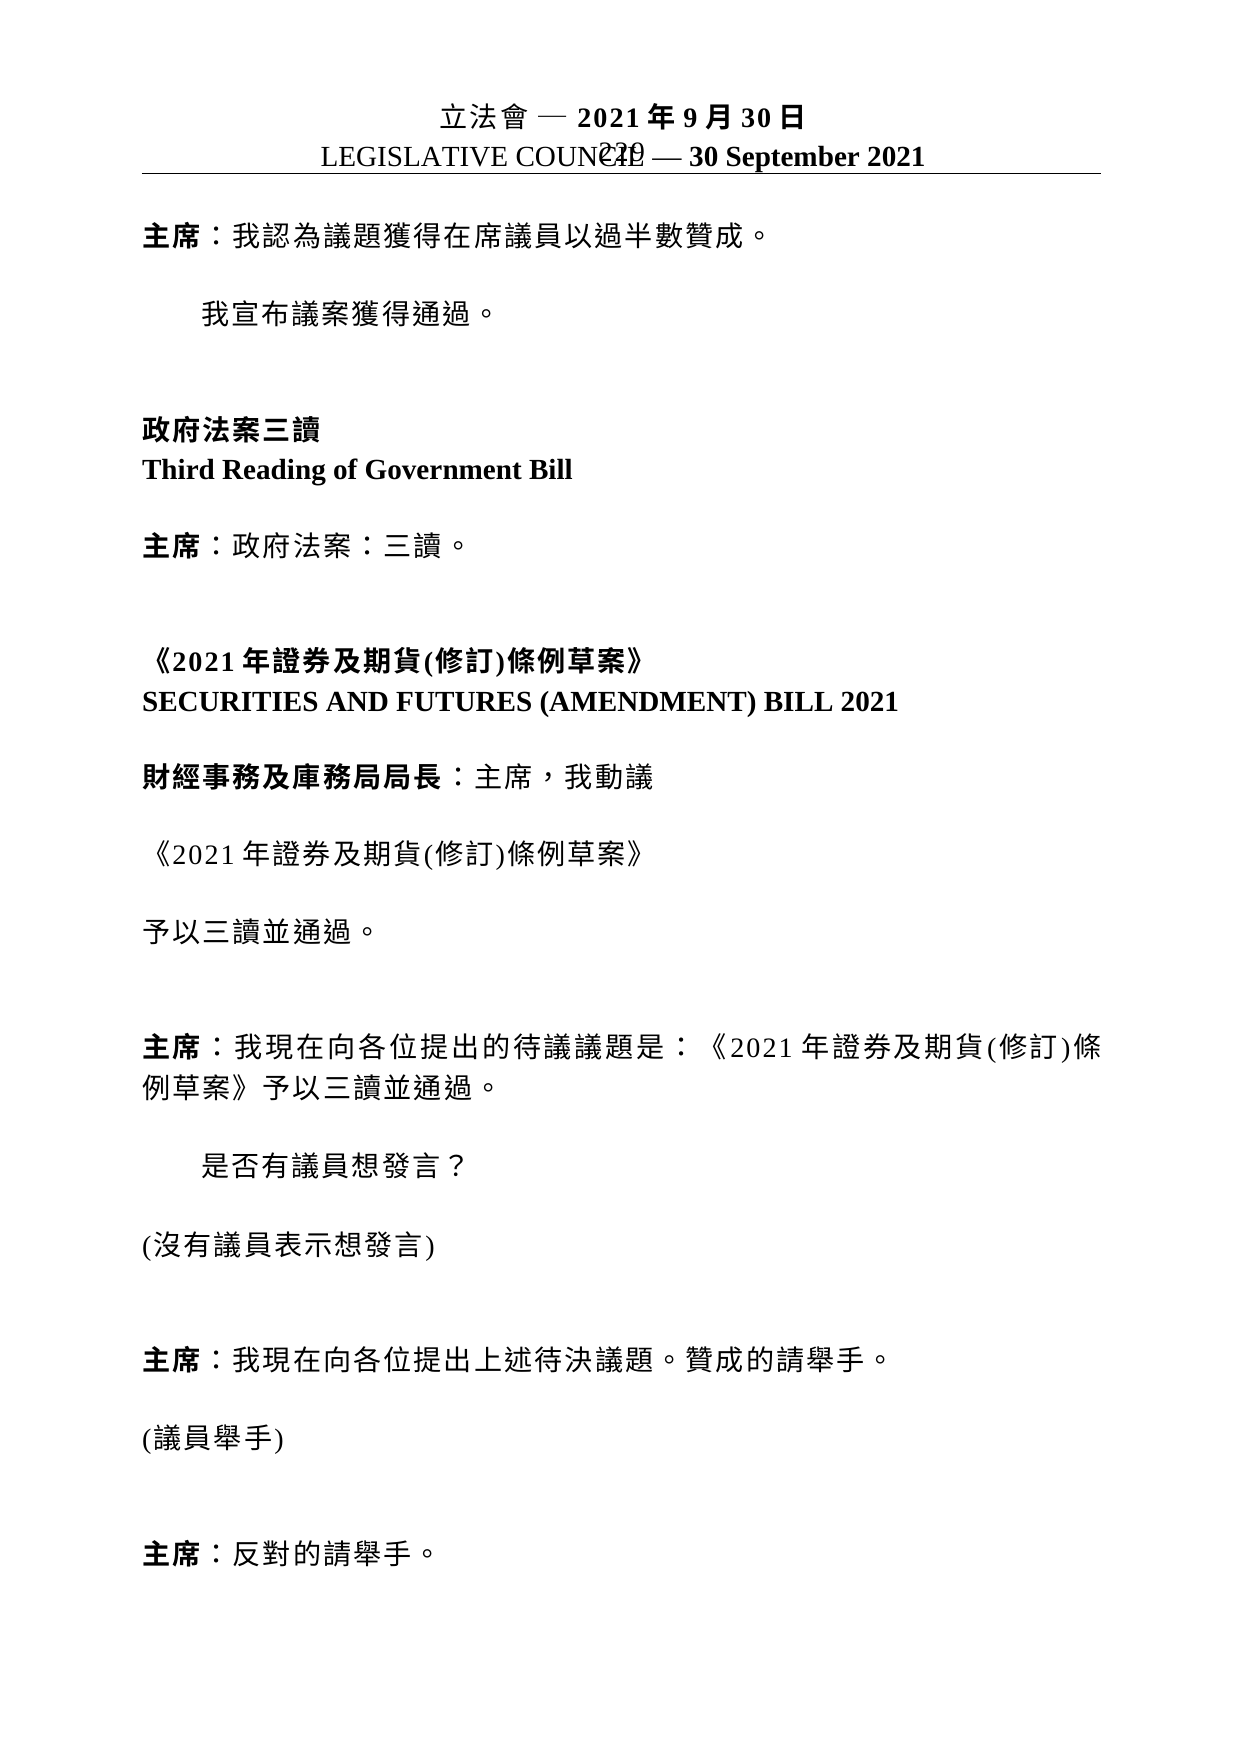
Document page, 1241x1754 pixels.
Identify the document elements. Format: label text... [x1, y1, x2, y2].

text 主席：我現在向各位提出的待議議題是：《2021年證券及期貨(修訂)條例草案》予以三讀並通過。 [142, 1025, 1101, 1107]
text SECURITIES AND FUTURES (AMENDMENT) BILL 2021 [142, 680, 1101, 717]
text 主席：反對的請舉手。 [142, 1532, 1101, 1573]
text 主席：我現在向各位提出上述待決議題。贊成的請舉手。 [142, 1338, 1101, 1379]
text (議員舉手) [142, 1416, 1101, 1457]
text 主席：我認為議題獲得在席議員以過半數贊成。 [142, 214, 1101, 254]
text 財經事務及庫務局局長：主席，我動議 [142, 755, 1101, 796]
text Third Reading of Government Bill [142, 448, 1101, 486]
text 主席：政府法案：三讀。 [142, 523, 1101, 564]
text 予以三讀並通過。 [142, 909, 1101, 950]
text 《2021年證券及期貨(修訂)條例草案》 [142, 639, 1101, 680]
text 《2021年證券及期貨(修訂)條例草案》 [142, 832, 1101, 873]
text 政府法案三讀 [142, 408, 1101, 448]
text 是否有議員想發言？ [142, 1144, 1101, 1185]
text (沒有議員表示想發言) [142, 1222, 1101, 1263]
text 我宣布議案獲得通過。 [142, 292, 1101, 333]
